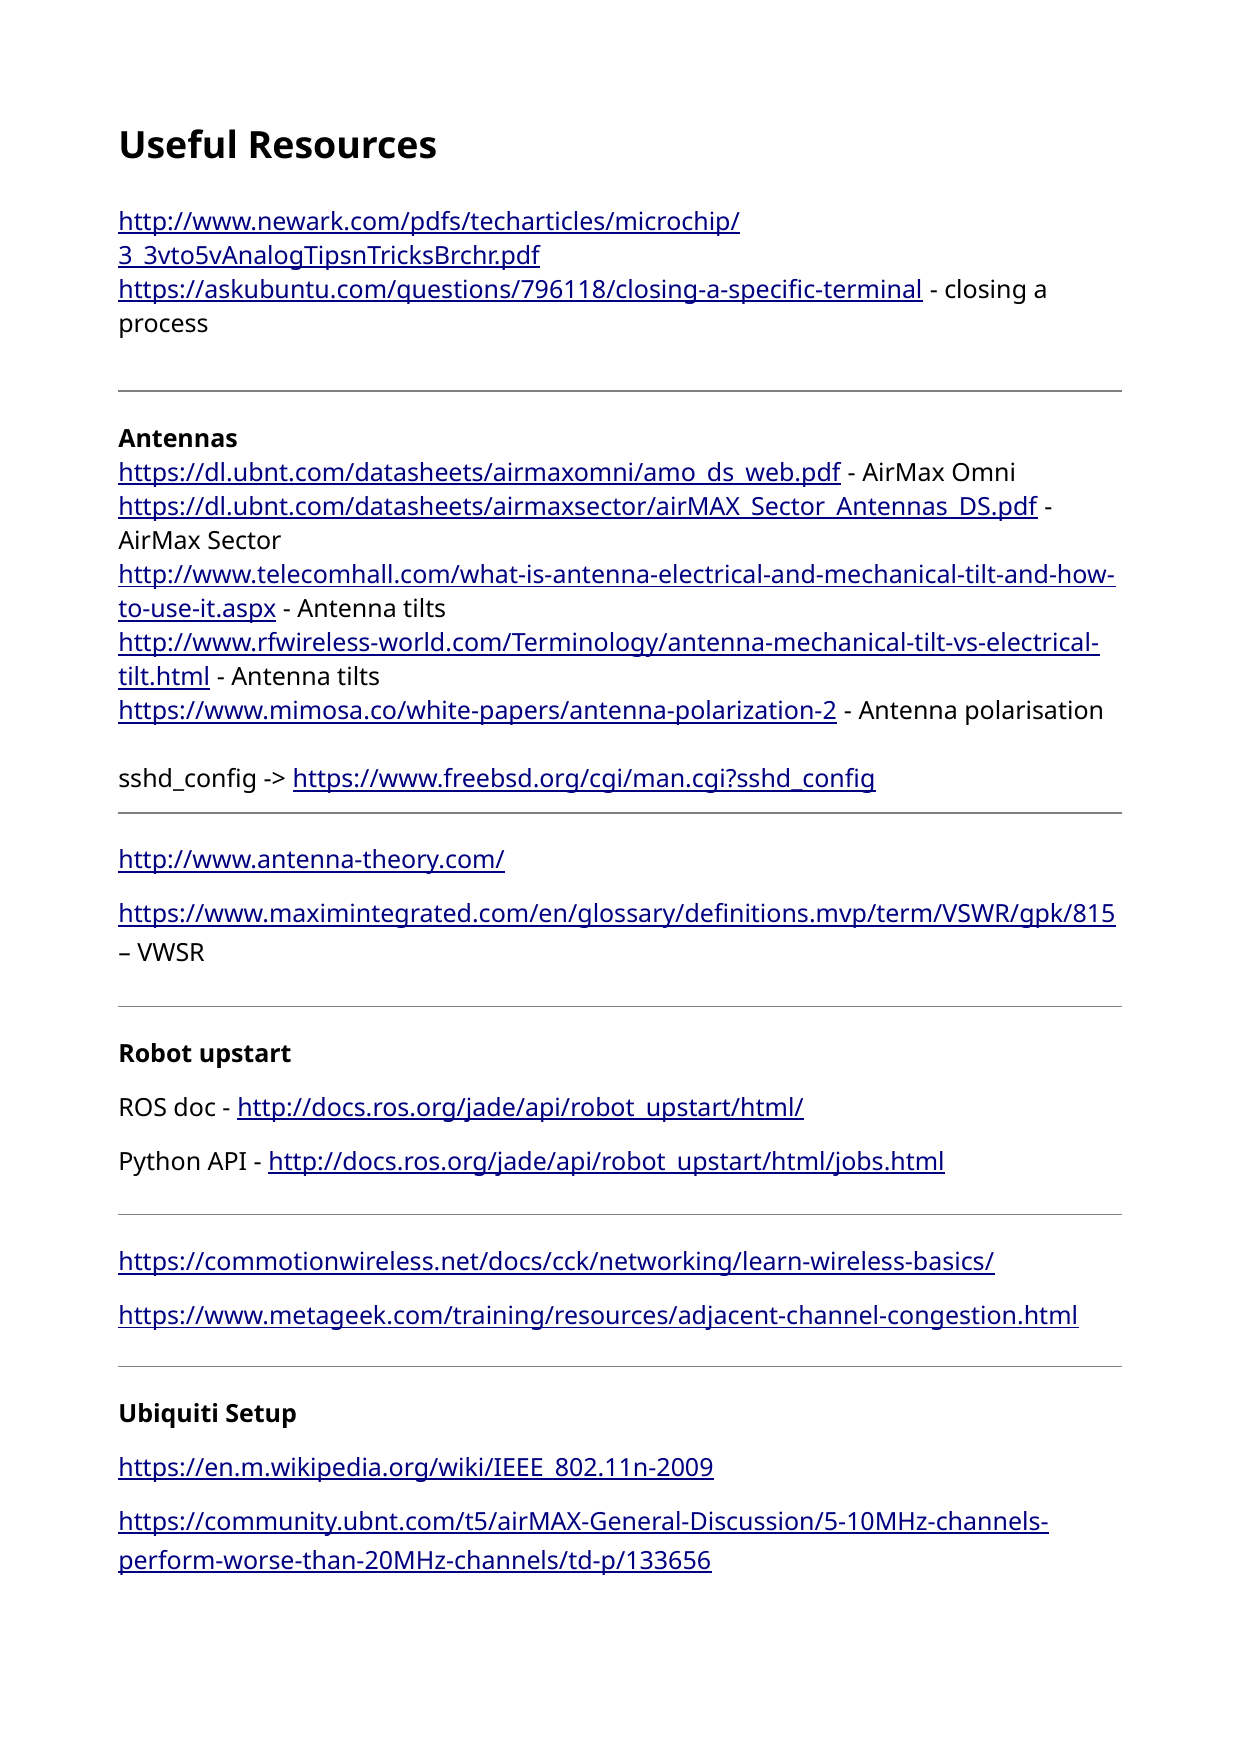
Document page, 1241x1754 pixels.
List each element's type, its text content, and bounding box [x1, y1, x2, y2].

text https://dl.ubnt.com/datasheets/airmaxomni/amo_ds_web.pdf - AirMax Omni [118, 454, 1122, 489]
text https://askubuntu.com/questions/796118/closing-a-specific-terminal - closing a process [118, 271, 1122, 339]
text Antennas [118, 421, 1122, 454]
text http://www.newark.com/pdfs/techarticles/microchip/3_3vto5vAnalogTipsnTricksBrchr.pdf [118, 203, 1122, 271]
text https://www.maximintegrated.com/en/glossary/definitions.mvp/term/VSWR/gpk/815 – VWSR [118, 896, 1122, 969]
text https://www.mimosa.co/white-papers/antenna-polarization-2 - Antenna polarisation [118, 693, 1122, 727]
text http://www.rfwireless-world.com/Terminology/antenna-mechanical-tilt-vs-electrical-tilt.html - Antenna tilts [118, 625, 1122, 693]
text ROS doc - http://docs.ros.org/jade/api/robot_upstart/html/ [118, 1089, 1122, 1124]
text http://www.telecomhall.com/what-is-antenna-electrical-and-mechanical-tilt-and-how-to-use-it.aspx - Antenna tilts [118, 557, 1122, 625]
text sshd_config -> https://www.freebsd.org/cgi/man.cgi?sshd_config [118, 761, 1122, 795]
text Ubiquiti Setup [118, 1396, 1122, 1430]
text Robot upstart [118, 1036, 1122, 1070]
text Python API - http://docs.ros.org/jade/api/robot_upstart/html/jobs.html [118, 1143, 1122, 1177]
text https://dl.ubnt.com/datasheets/airmaxsector/airMAX_Sector_Antennas_DS.pdf - AirMax Sector [118, 489, 1122, 557]
text https://community.ubnt.com/t5/airMAX-General-Discussion/5-10MHz-channels-perform-worse-than-20MHz-channels/td-p/133656 [118, 1503, 1122, 1577]
text Useful Resources [118, 118, 1122, 169]
text https://commotionwireless.net/docs/cck/networking/learn-wireless-basics/ [118, 1244, 1122, 1278]
text https://en.m.wikipedia.org/wiki/IEEE_802.11n-2009 [118, 1449, 1122, 1484]
text http://www.antenna-theory.com/ [118, 842, 1122, 876]
text https://www.metageek.com/training/resources/adjacent-channel-congestion.html [118, 1298, 1122, 1332]
